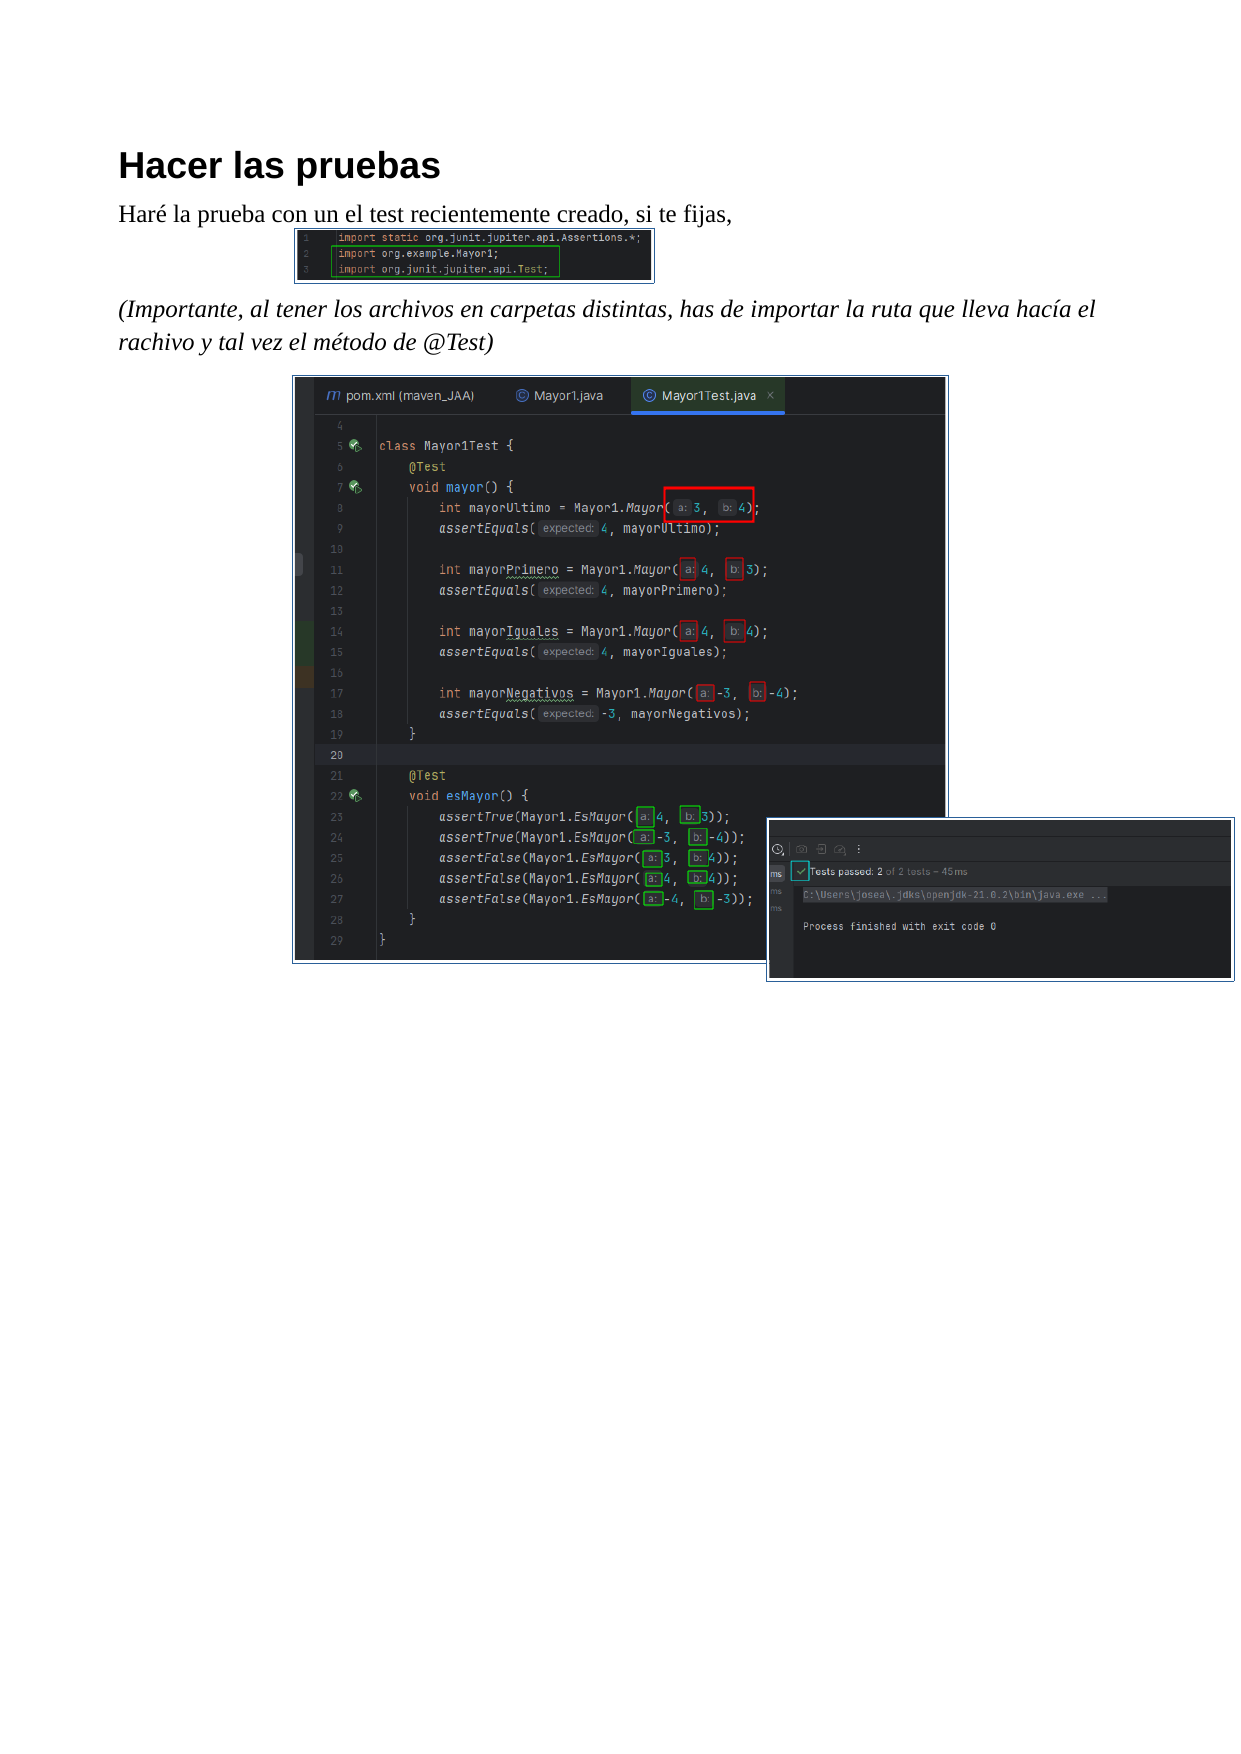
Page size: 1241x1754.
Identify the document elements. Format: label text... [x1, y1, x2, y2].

picture [294, 377, 946, 960]
text Haré la prueba con un el test recientemente creado, si te fijas, [118, 199, 1122, 227]
picture [297, 230, 652, 280]
subtitle Hacer las pruebas [118, 143, 1122, 186]
text (Importante, al tener los archivos en carpetas distintas, has de importar la ruta que lleva hacía el rachivo y tal vez el método de @Test) [118, 294, 1122, 356]
picture [769, 820, 1231, 978]
